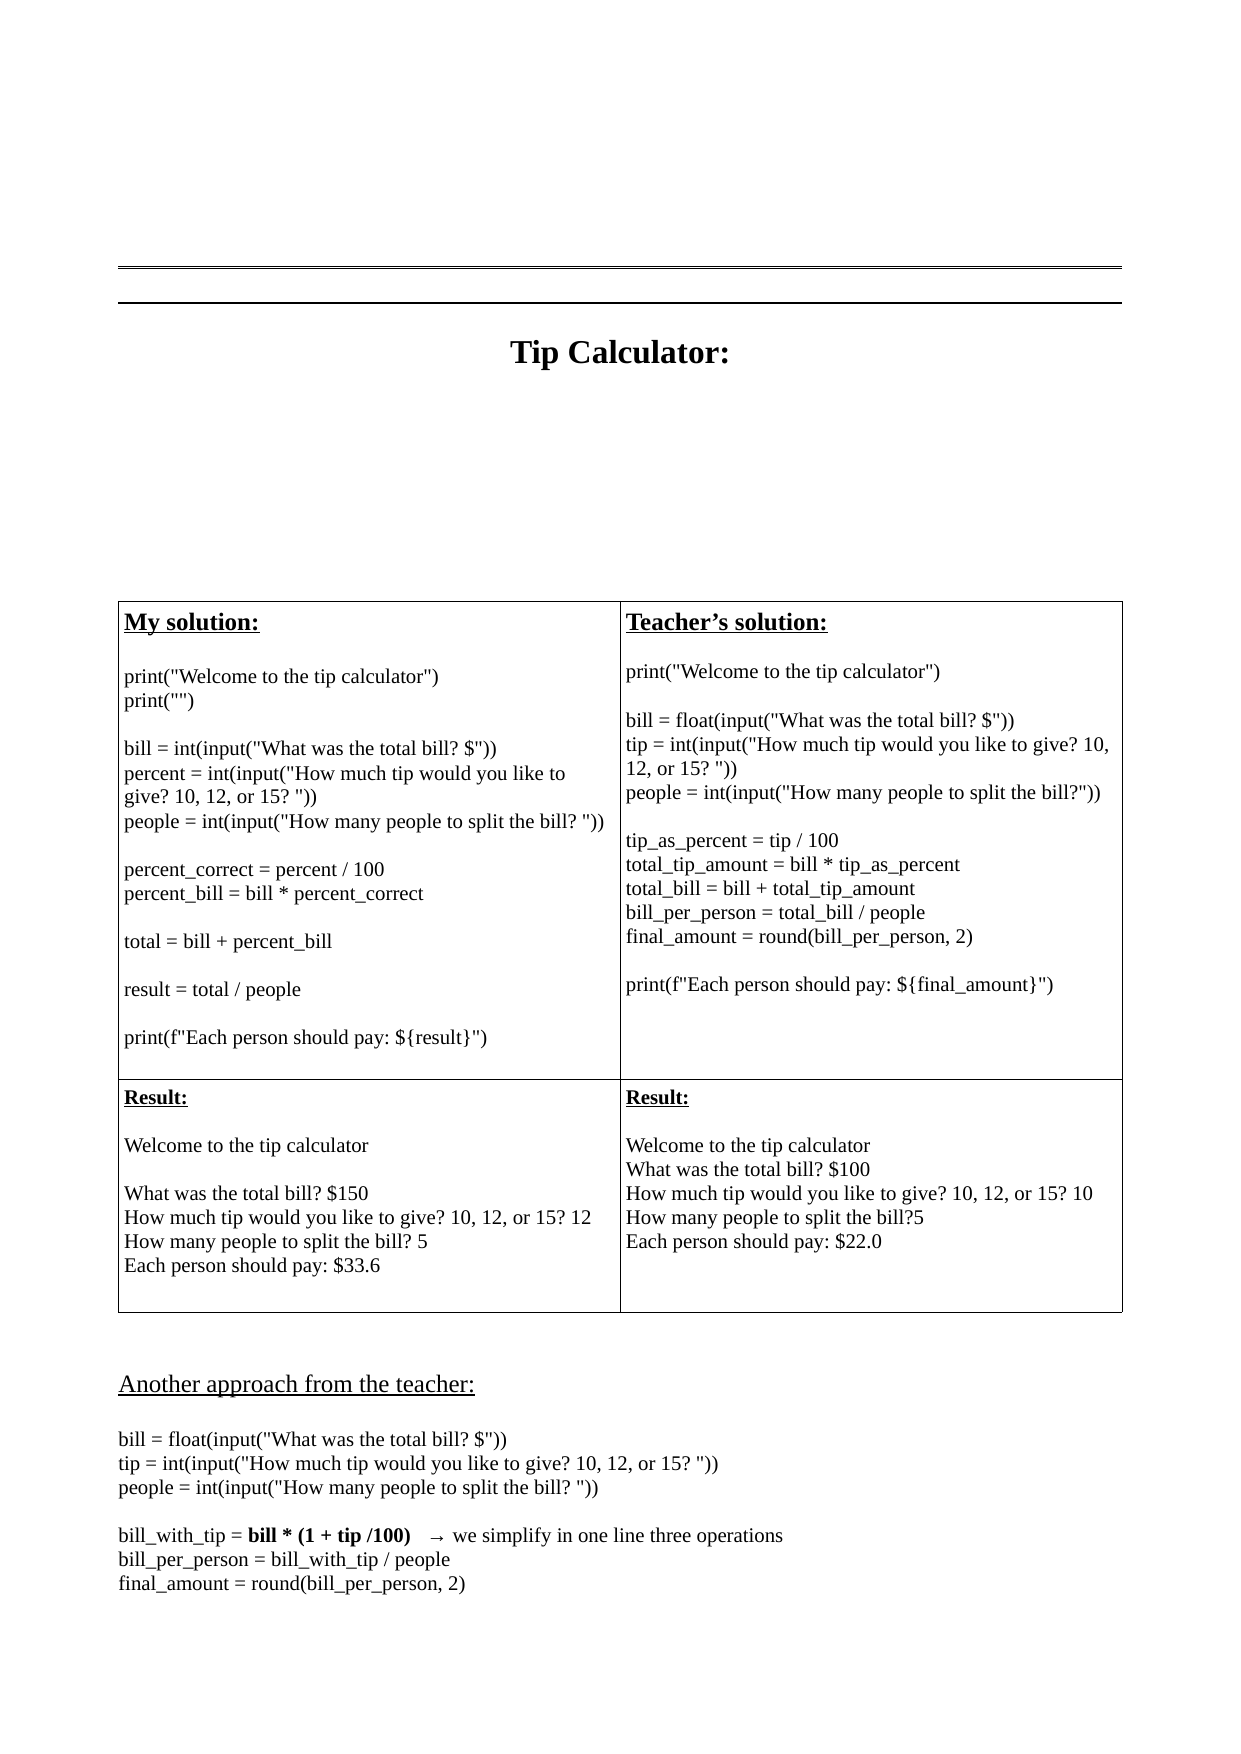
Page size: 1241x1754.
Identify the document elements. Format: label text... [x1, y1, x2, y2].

text bill_with_tip = bill * (1 + tip /100) → we simplify in one line three operations [118, 1523, 1122, 1547]
text bill = float(input("What was the total bill? $")) [118, 1427, 1122, 1451]
text Tip Calculator: [118, 332, 1122, 371]
table_cell Result: Welcome to the tip calculator What was the total bill? $150 How much tip would you like to give? 10, 12, or 15? 12 How many people to split the bill? 5 Each person should pay: $33.6 [119, 1080, 620, 1312]
text people = int(input("How many people to split the bill? ")) [118, 1475, 1122, 1499]
text final_amount = round(bill_per_person, 2) [118, 1571, 1122, 1595]
text Another approach from the teacher: [118, 1369, 1122, 1398]
table_cell Result: Welcome to the tip calculator What was the total bill? $100 How much tip would you like to give? 10, 12, or 15? 10 How many people to split the bill?5 Each person should pay: $22.0 [621, 1080, 1122, 1312]
table_header Teacher’s solution: print("Welcome to the tip calculator") bill = float(input("What was the total bill? $")) tip = int(input("How much tip would you like to give? 10, 12, or 15? ")) people = int(input("How many people to split the bill?")) tip_as_percent = tip / 100 total_tip_amount = bill * tip_as_percent total_bill = bill + total_tip_amount bill_per_person = total_bill / people final_amount = round(bill_per_person, 2) print(f"Each person should pay: ${final_amount}") [621, 602, 1122, 1079]
text bill_per_person = bill_with_tip / people [118, 1547, 1122, 1571]
text tip = int(input("How much tip would you like to give? 10, 12, or 15? ")) [118, 1451, 1122, 1475]
table_header My solution: print("Welcome to the tip calculator") print("") bill = int(input("What was the total bill? $")) percent = int(input("How much tip would you like to give? 10, 12, or 15? ")) people = int(input("How many people to split the bill? ")) percent_correct = percent / 100 percent_bill = bill * percent_correct total = bill + percent_bill result = total / people print(f"Each person should pay: ${result}") [119, 602, 620, 1079]
